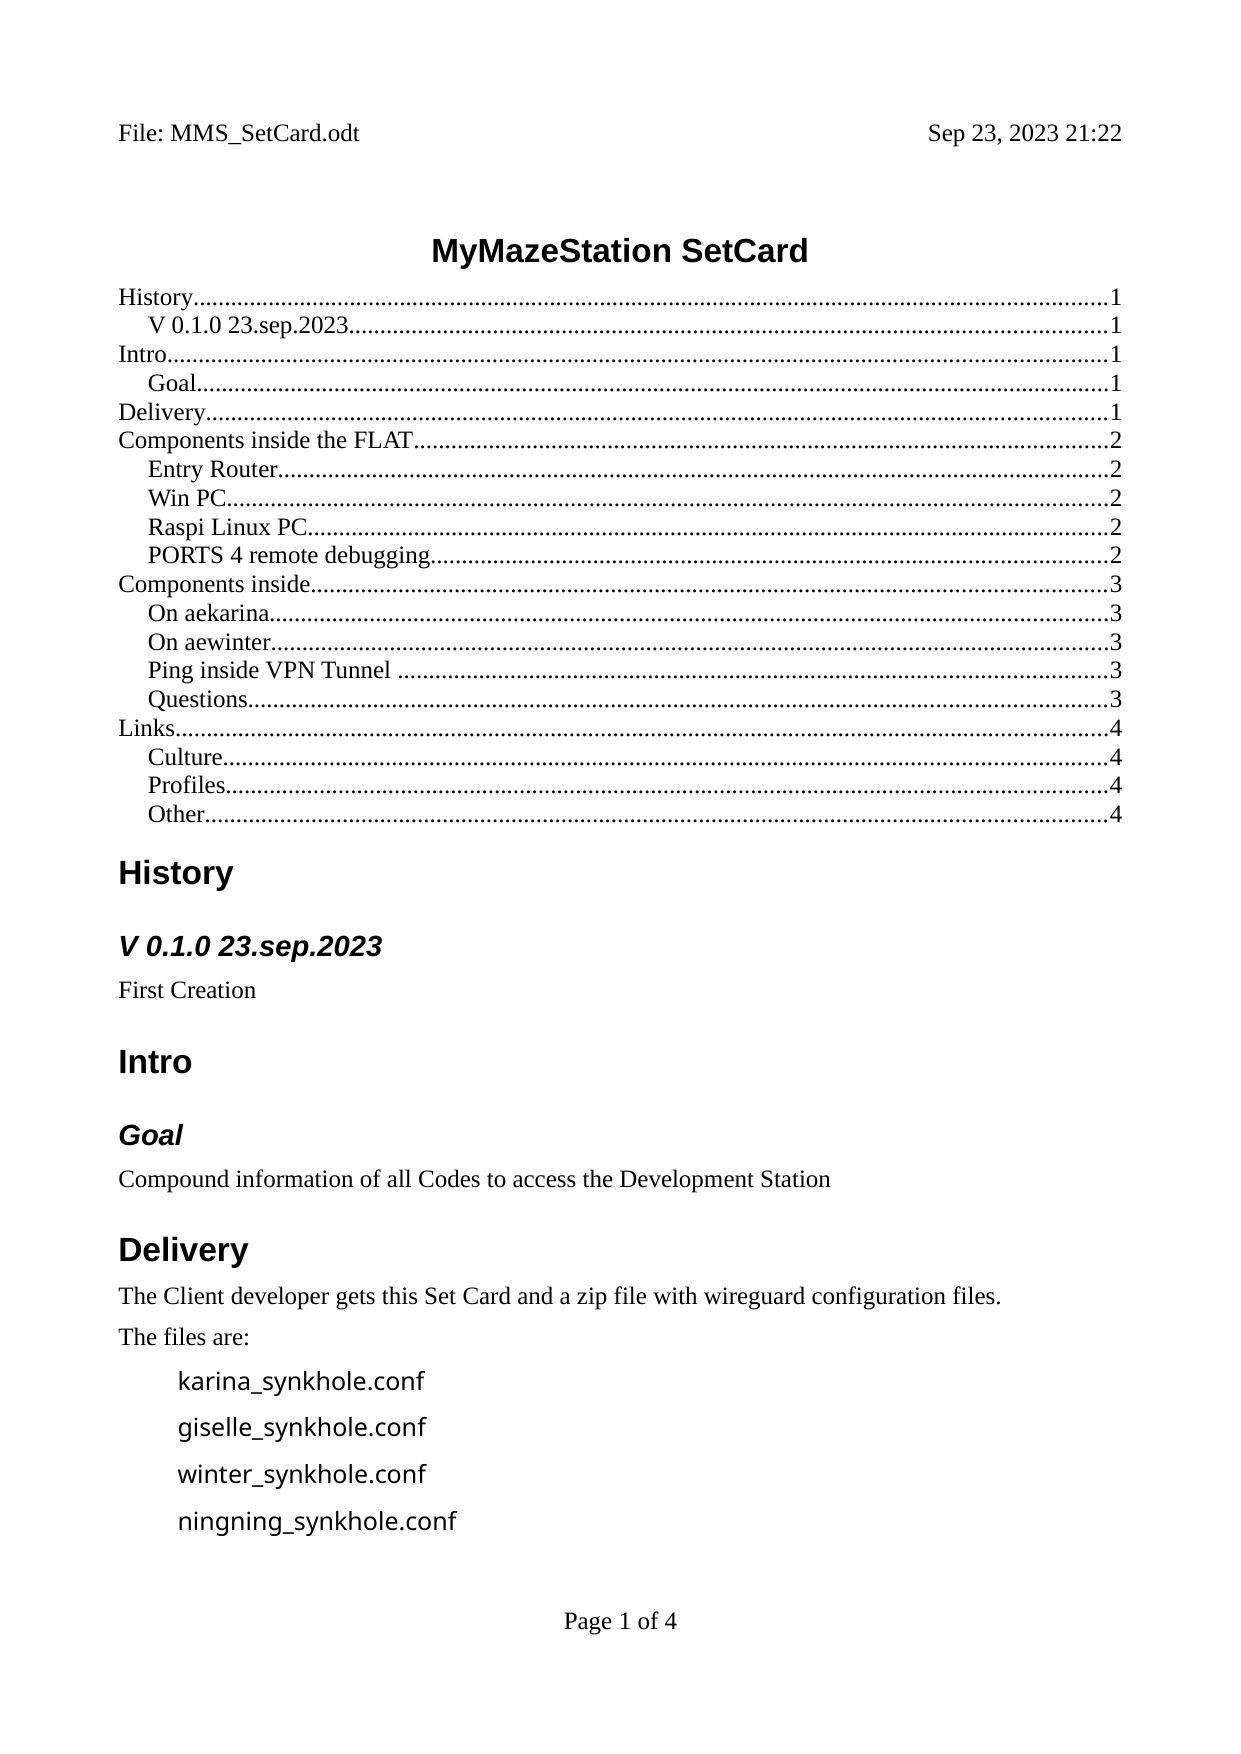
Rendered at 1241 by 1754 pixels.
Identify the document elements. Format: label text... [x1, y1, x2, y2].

text The Client developer gets this Set Card and a zip file with wireguard configuration files. [118, 1281, 1122, 1310]
text winter_synkhole.conf [177, 1457, 1122, 1491]
text Entry Router 2 [148, 454, 1122, 483]
text On aewinter 3 [148, 627, 1122, 656]
text History 1 [118, 282, 1122, 311]
text Components inside 3 [118, 569, 1122, 598]
subtitle V 0.1.0 23.sep.2023 [118, 929, 1122, 963]
text PORTS 4 remote debugging 2 [148, 541, 1122, 569]
subtitle MyMazeStation SetCard [118, 231, 1122, 269]
text Questions 3 [148, 684, 1122, 713]
text karina_synkhole.conf [177, 1363, 1122, 1398]
text giselle_synkhole.conf [177, 1410, 1122, 1444]
text Win PC 2 [148, 483, 1122, 512]
text Compound information of all Codes to access the Development Station [118, 1164, 1122, 1192]
subtitle Goal [118, 1118, 1122, 1151]
subtitle History [118, 853, 1122, 892]
text Goal 1 [148, 368, 1122, 397]
text The files are: [118, 1322, 1122, 1351]
text Ping inside VPN Tunnel 3 [148, 656, 1122, 684]
text First Creation [118, 975, 1122, 1004]
text V 0.1.0 23.sep.2023 1 [148, 311, 1122, 339]
text Culture 4 [148, 742, 1122, 771]
subtitle Intro [118, 1041, 1122, 1080]
text Links 4 [118, 713, 1122, 742]
text ningning_synkhole.conf [177, 1503, 1122, 1537]
text Other 4 [148, 799, 1122, 828]
text Intro 1 [118, 339, 1122, 368]
text Raspi Linux PC 2 [148, 512, 1122, 541]
subtitle Delivery [118, 1230, 1122, 1268]
text On aekarina 3 [148, 598, 1122, 627]
text Components inside the FLAT 2 [118, 426, 1122, 454]
text Delivery 1 [118, 397, 1122, 426]
text Profiles 4 [148, 771, 1122, 799]
